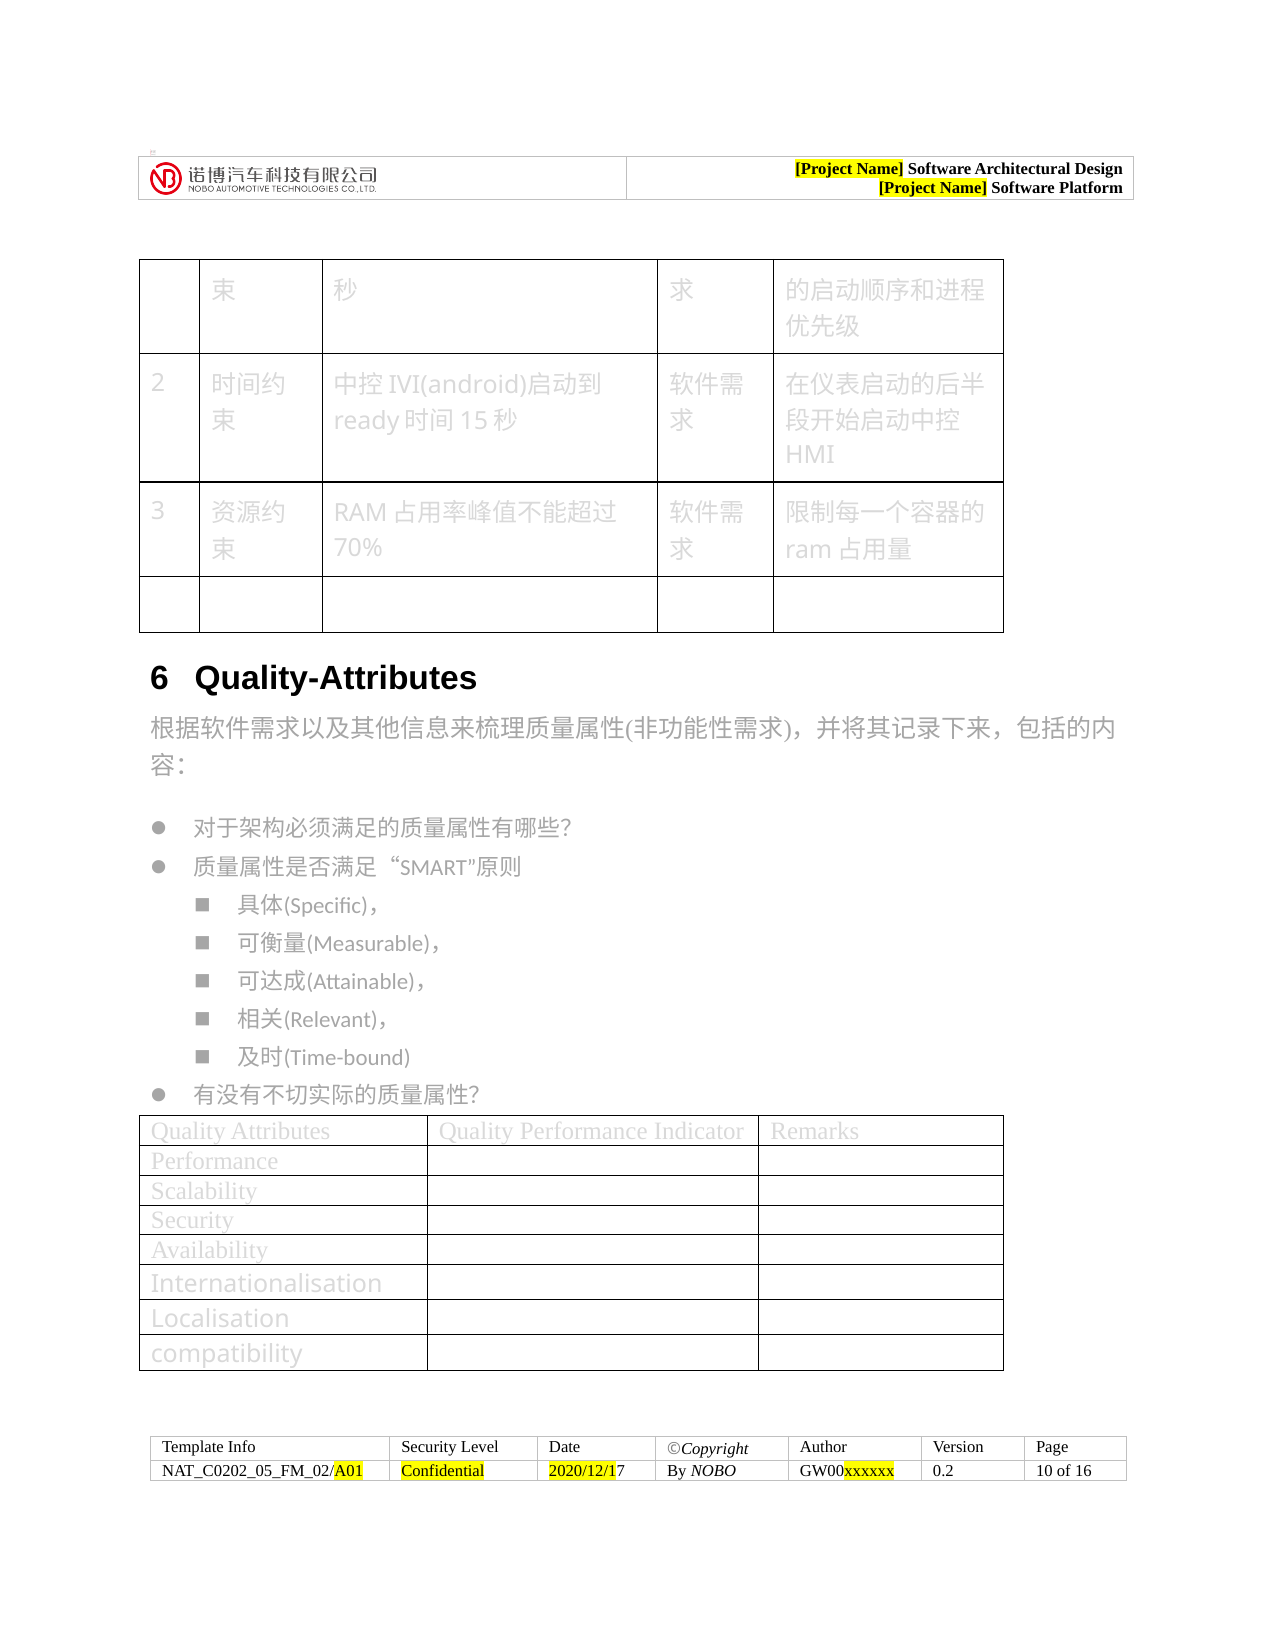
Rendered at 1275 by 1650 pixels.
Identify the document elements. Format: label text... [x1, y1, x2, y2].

table_cell [200, 577, 322, 632]
table_cell Internationalisation [140, 1265, 427, 1299]
table_cell [759, 1235, 1003, 1264]
table_cell [140, 260, 199, 353]
list 相关(Relevant)， [194, 1001, 1125, 1034]
table_cell [759, 1176, 1003, 1204]
table_cell 在仪表启动的后半段开始启动中控HMI [774, 354, 1003, 481]
table_cell Performance [140, 1146, 427, 1175]
table_cell [759, 1146, 1003, 1175]
table_cell 束 [200, 260, 322, 353]
table_cell [759, 1300, 1003, 1334]
table_cell [774, 577, 1003, 632]
list 及时(Time-bound) [194, 1039, 1125, 1072]
table_cell 中控IVI(android)启动到ready时间15秒 [323, 354, 657, 481]
picture [150, 149, 156, 156]
list 可达成(Attainable)， [194, 963, 1125, 996]
table_cell RAM占用率峰值不能超过70% [323, 483, 657, 576]
table_cell [428, 1335, 758, 1369]
table_cell 3 [140, 483, 199, 576]
table_cell compatibility [140, 1335, 427, 1369]
table_cell Security [140, 1206, 427, 1234]
list 有没有不切实际的质量属性？ [150, 1077, 1125, 1110]
subtitle Quality-Attributes [150, 658, 1125, 696]
table_cell 秒 [323, 260, 657, 353]
table_cell [428, 1206, 758, 1234]
table_cell Localisation [140, 1300, 427, 1334]
table_cell 时间约束 [200, 354, 322, 481]
table_cell [759, 1265, 1003, 1299]
table_cell 的启动顺序和进程优先级 [774, 260, 1003, 353]
table_cell 限制每一个容器的ram占用量 [774, 483, 1003, 576]
table_header Quality Attributes [140, 1116, 427, 1145]
list 对于架构必须满足的质量属性有哪些？ [150, 810, 1125, 843]
table_header Remarks [759, 1116, 1003, 1145]
picture [150, 162, 376, 195]
table_cell [759, 1335, 1003, 1369]
table_cell [428, 1265, 758, 1299]
table_cell [428, 1235, 758, 1264]
list 可衡量(Measurable)， [194, 924, 1125, 958]
table_header Quality Performance Indicator [428, 1116, 758, 1145]
table_cell [140, 577, 199, 632]
table_cell 2 [140, 354, 199, 481]
table_cell [428, 1176, 758, 1204]
table_cell Availability [140, 1235, 427, 1264]
text 根据软件需求以及其他信息来梳理质量属性(非功能性需求)，并将其记录下来，包括的内容： [150, 709, 1125, 781]
table_cell 求 [658, 260, 773, 353]
table_cell Scalability [140, 1176, 427, 1204]
table_cell 软件需求 [658, 483, 773, 576]
list 具体(Specific)， [194, 886, 1125, 920]
list 质量属性是否满足“SMART”原则 [150, 848, 1125, 882]
table_cell [428, 1146, 758, 1175]
table_cell [323, 577, 657, 632]
table_cell [658, 577, 773, 632]
table_cell [759, 1206, 1003, 1234]
table_cell [428, 1300, 758, 1334]
table_cell 资源约束 [200, 483, 322, 576]
table_cell 软件需求 [658, 354, 773, 481]
